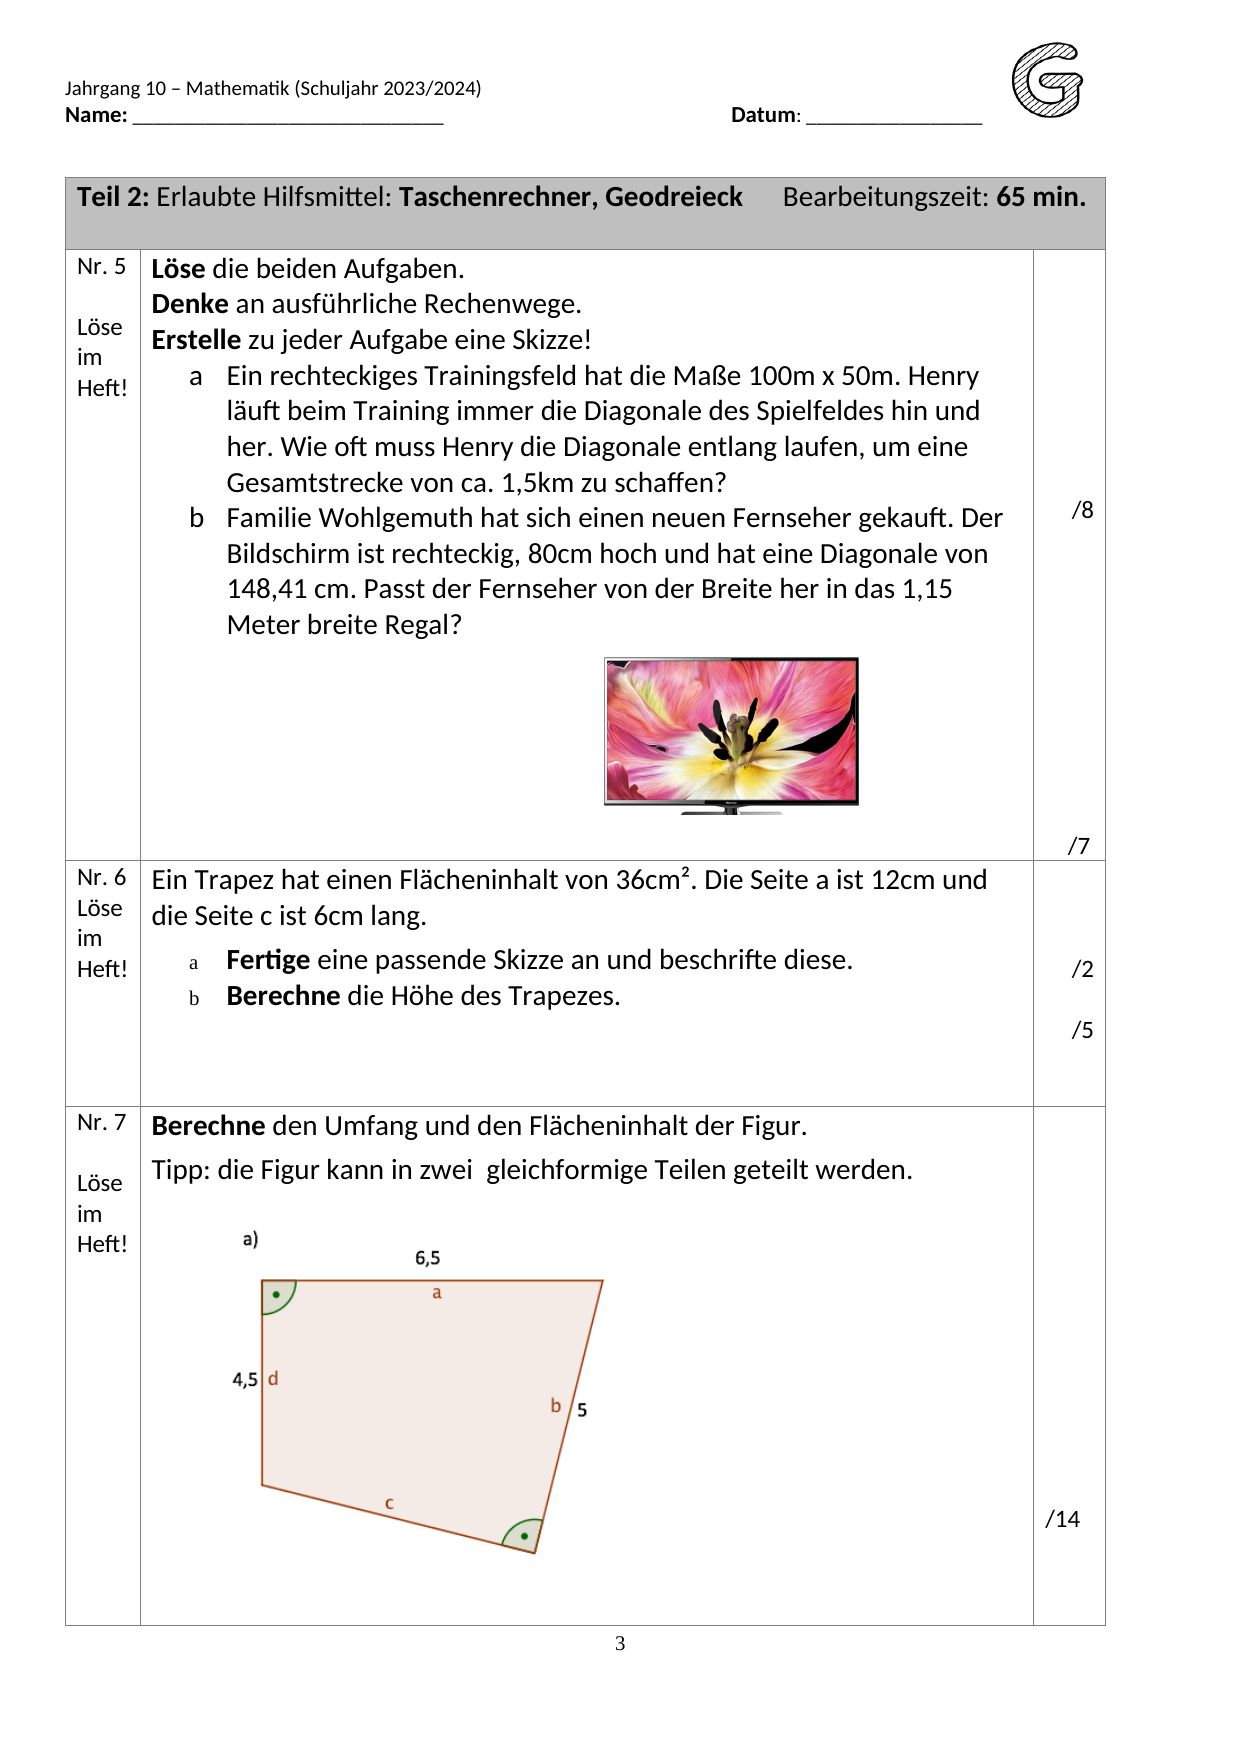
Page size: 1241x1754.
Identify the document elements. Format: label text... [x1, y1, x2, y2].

table_header Teil 2: Erlaubte Hilfsmittel: Taschenrechner, Geodreieck Bearbeitungszeit: 65 min. [66, 178, 1105, 249]
table_cell /2 /5 [1034, 861, 1105, 1106]
picture [1011, 37, 1089, 121]
table_cell /8 /7 [1034, 250, 1105, 860]
picture [226, 1226, 619, 1571]
table_cell Nr. 6 Löse im Heft! [66, 861, 140, 1106]
table_cell Löse die beiden Aufgaben. Denke an ausführliche Rechenwege. Erstelle zu jeder Aufgabe eine Skizze! Ein rechteckiges Trainingsfeld hat die Maße 100m x 50m. Henry läuft beim Training immer die Diagonale des Spielfeldes hin und her. Wie oft muss Henry die Diagonale entlang laufen, um eine Gesamtstrecke von ca. 1,5km zu schaffen? Familie Wohlgemuth hat sich einen neuen Fernseher gekauft. Der Bildschirm ist rechteckig, 80cm hoch und hat eine Diagonale von 148,41 cm. Passt der Fernseher von der Breite her in das 1,15 Meter breite Regal? [141, 250, 1033, 860]
table_cell /14 [1034, 1107, 1105, 1625]
table_cell Ein Trapez hat einen Flächeninhalt von 36cm². Die Seite a ist 12cm und die Seite c ist 6cm lang. Fertige eine passende Skizze an und beschrifte diese. Berechne die Höhe des Trapezes. [141, 861, 1033, 1106]
table_cell Berechne den Umfang und den Flächeninhalt der Figur. Tipp: die Figur kann in zwei gleichformige Teilen geteilt werden. [141, 1107, 1033, 1625]
picture [601, 655, 863, 815]
table_cell Nr. 7 Löse im Heft! [66, 1107, 140, 1625]
table_cell Nr. 5 Löse im Heft! [66, 250, 140, 860]
